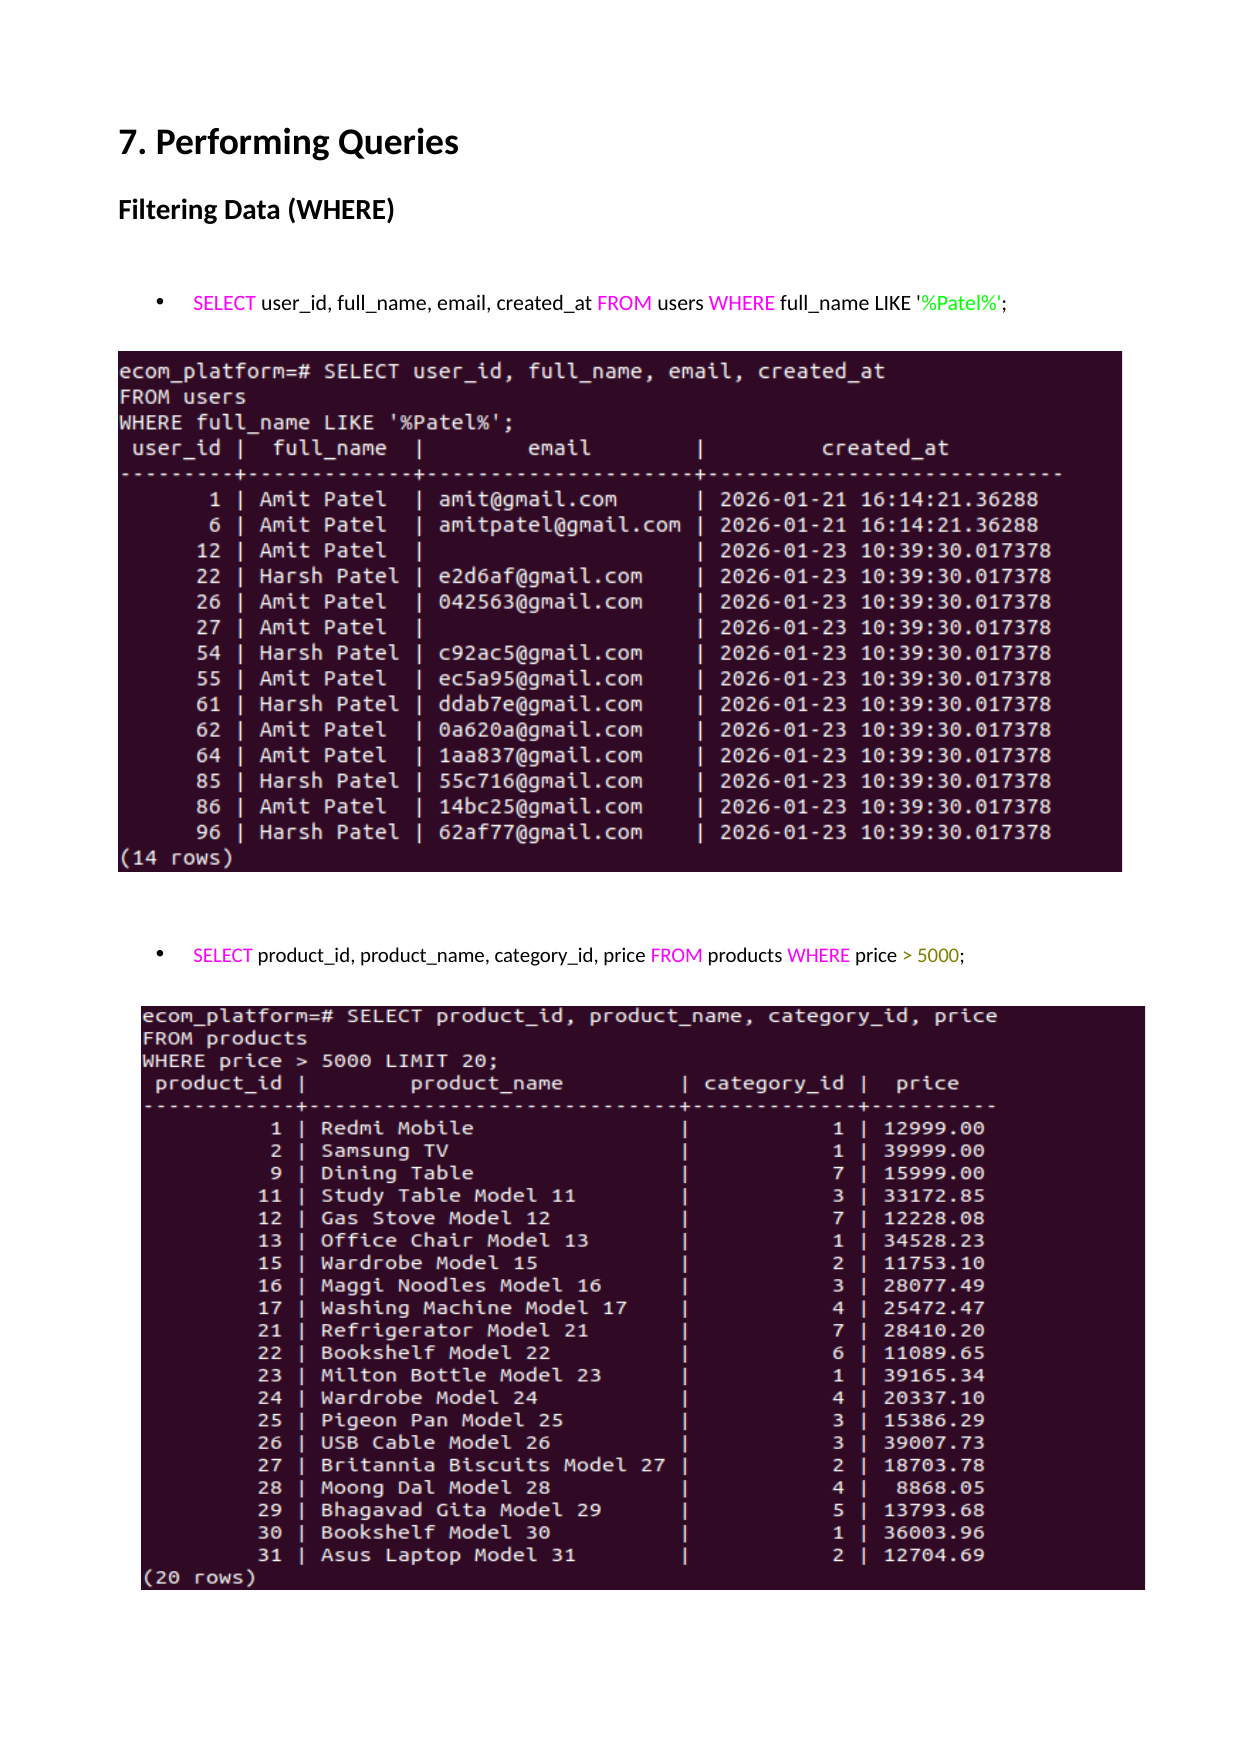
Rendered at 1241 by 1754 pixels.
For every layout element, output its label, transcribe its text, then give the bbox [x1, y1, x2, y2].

subtitle 7. Performing Queries [118, 118, 1122, 164]
picture [118, 351, 1123, 872]
subtitle Filtering Data (WHERE) [118, 191, 1122, 227]
list SELECT product_id, product_name, category_id, price FROM products WHERE price > 5000; [156, 943, 1122, 968]
picture [141, 1006, 1146, 1590]
list SELECT user_id, full_name, email, created_at FROM users WHERE full_name LIKE '%Patel%'; [156, 289, 1122, 315]
